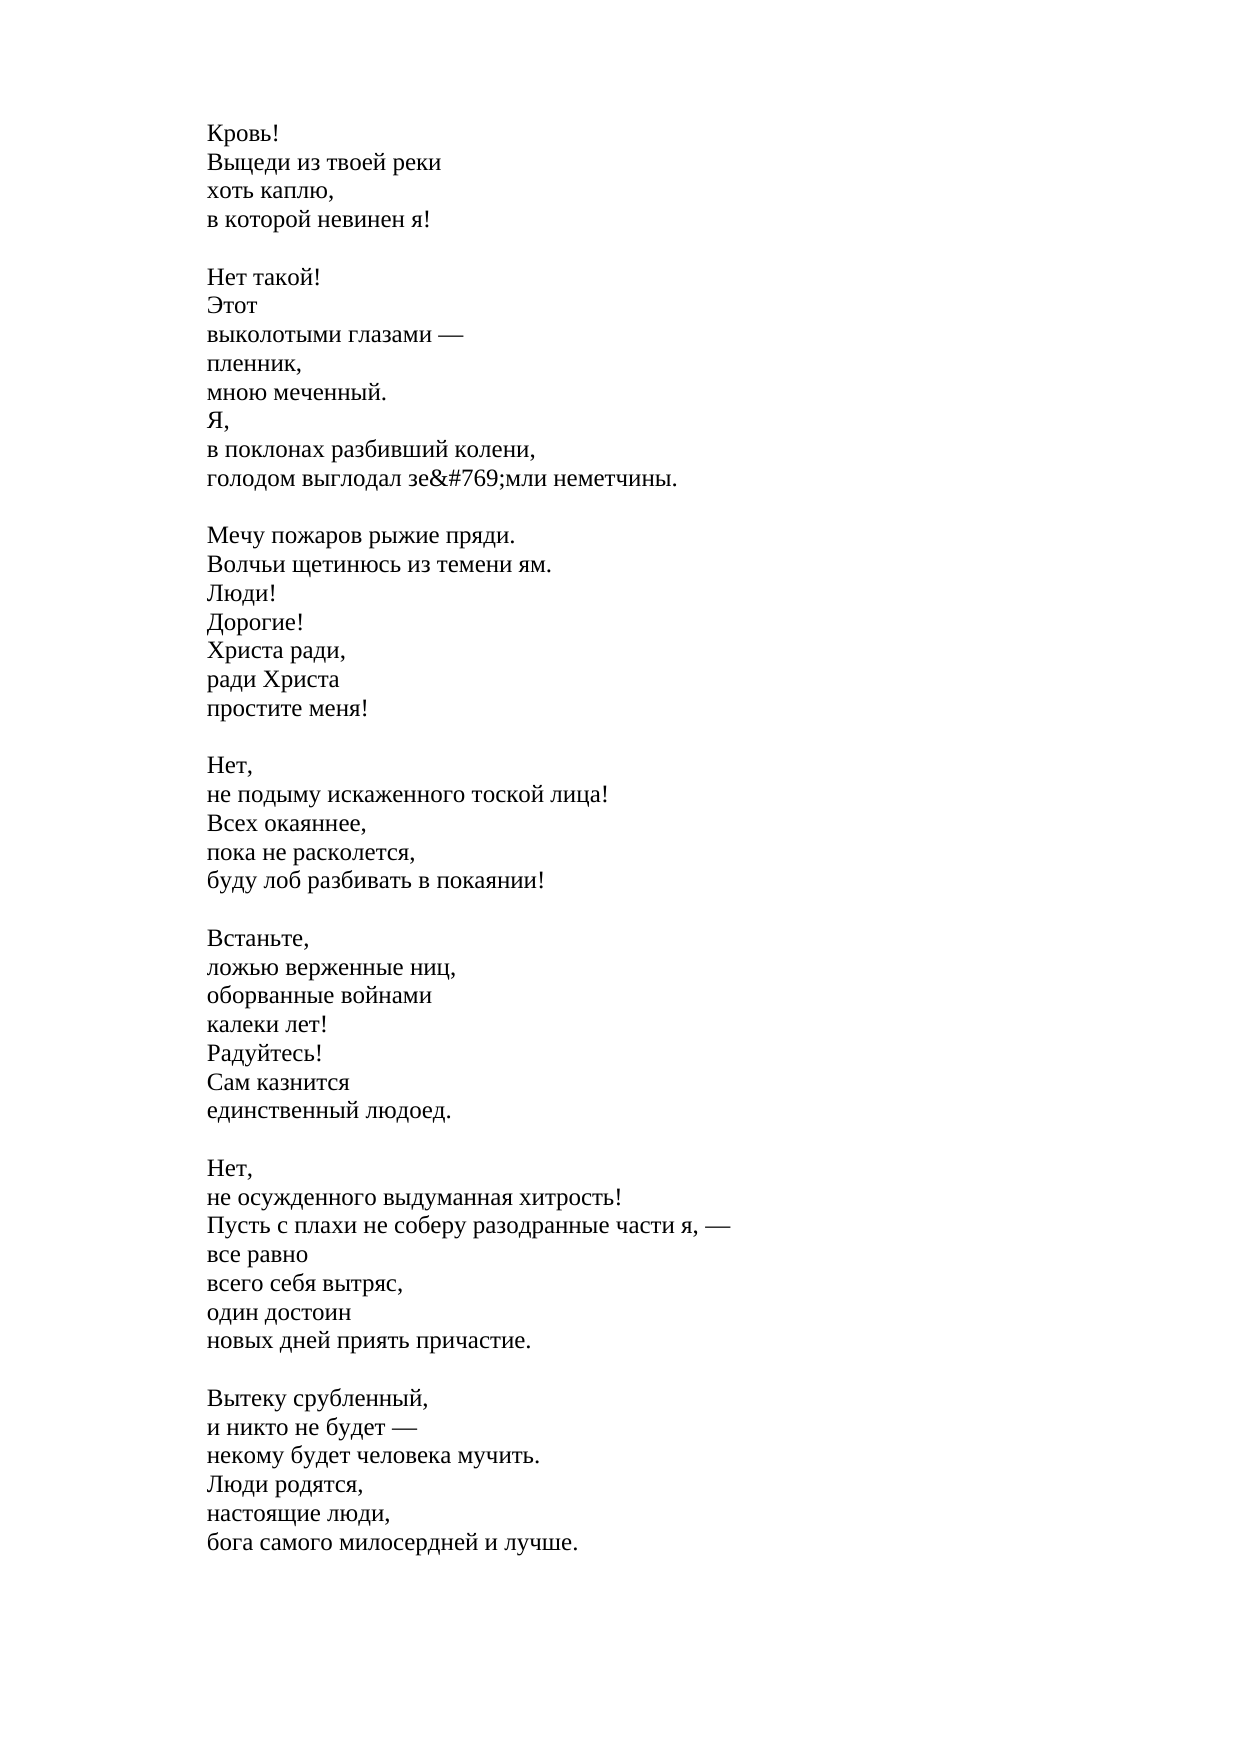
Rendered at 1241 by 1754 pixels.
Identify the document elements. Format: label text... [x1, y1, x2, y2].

text Встаньте, [148, 923, 1152, 952]
text хоть каплю, [148, 176, 1152, 204]
text не осужденного выдуманная хитрость! [148, 1182, 1152, 1211]
text Радуйтесь! [148, 1038, 1152, 1067]
text Всех окаяннее, [148, 808, 1152, 837]
text Нет, [148, 751, 1152, 779]
text Нет, [148, 1153, 1152, 1182]
text Волчьи щетинюсь из темени ям. [148, 549, 1152, 578]
text Христа ради, [148, 636, 1152, 664]
text некому будет человека мучить. [148, 1441, 1152, 1469]
text буду лоб разбивать в покаянии! [148, 866, 1152, 894]
text один достоин [148, 1297, 1152, 1326]
text Люди! [148, 578, 1152, 607]
text Вытеку срубленный, [148, 1383, 1152, 1412]
text Люди родятся, [148, 1469, 1152, 1498]
text пленник, [148, 348, 1152, 377]
text Дорогие! [148, 607, 1152, 636]
text ради Христа [148, 664, 1152, 693]
text Сам казнится [148, 1067, 1152, 1096]
text Я, [148, 406, 1152, 434]
text бога самого милосердней и лучше. [148, 1527, 1152, 1556]
text простите меня! [148, 693, 1152, 722]
text в поклонах разбивший колени, [148, 434, 1152, 463]
text Нет такой! [148, 262, 1152, 291]
text Пусть с плахи не соберу разодранные части я, — [148, 1211, 1152, 1239]
text и никто не будет — [148, 1412, 1152, 1441]
text оборванные войнами [148, 981, 1152, 1009]
text ложью верженные ниц, [148, 952, 1152, 981]
text Кровь! [148, 118, 1152, 147]
text Мечу пожаров рыжие пряди. [148, 521, 1152, 549]
text Выцеди из твоей реки [148, 147, 1152, 176]
text не подыму искаженного тоской лица! [148, 779, 1152, 808]
text в которой невинен я! [148, 204, 1152, 233]
text единственный людоед. [148, 1096, 1152, 1124]
text новых дней приять причастие. [148, 1326, 1152, 1354]
text настоящие люди, [148, 1498, 1152, 1527]
text мною меченный. [148, 377, 1152, 406]
text пока не расколется, [148, 837, 1152, 866]
text голодом выглодал зе&#769;мли неметчины. [148, 463, 1152, 492]
text Этот [148, 291, 1152, 319]
text всего себя вытряс, [148, 1268, 1152, 1297]
text все равно [148, 1239, 1152, 1268]
text выколотыми глазами — [148, 319, 1152, 348]
text калеки лет! [148, 1009, 1152, 1038]
